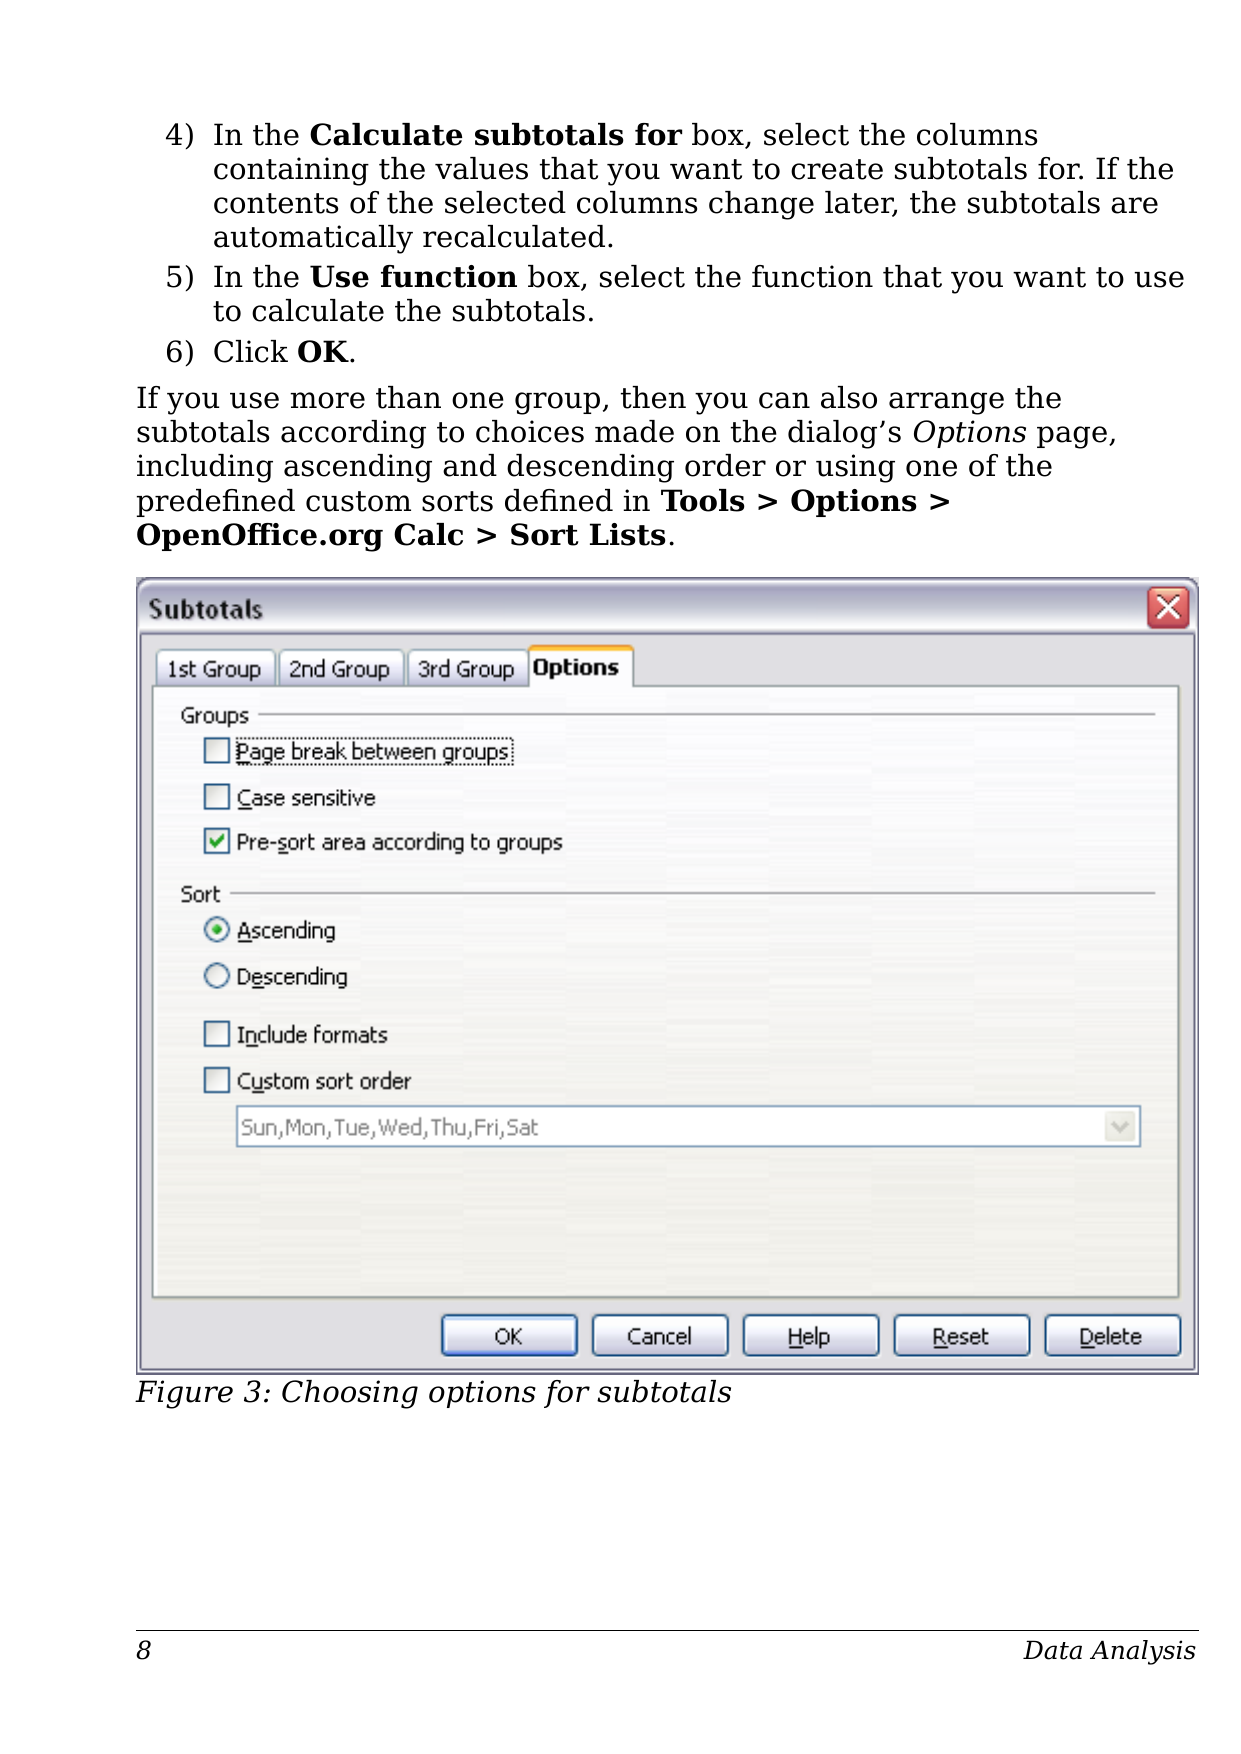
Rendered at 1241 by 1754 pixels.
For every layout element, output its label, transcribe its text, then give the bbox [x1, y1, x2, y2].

picture [136, 577, 1199, 1375]
text Figure 3: Choosing options for subtotals [136, 1375, 1199, 1409]
list In the Use function box, select the function that you want to use to calculate the subtotals. [195, 261, 1199, 329]
list In the Calculate subtotals for box, select the columns containing the values that you want to create subtotals for. If the contents of the selected columns change later, the subtotals are automatically recalculated. [195, 118, 1199, 254]
text If you use more than one group, then you can also arrange the subtotals according to choices made on the dialog’s Options page, including ascending and descending order or using one of the predefined custom sorts defined in Tools > Options > OpenOffice.org Calc > Sort Lists. [136, 382, 1199, 552]
list Click OK. [195, 335, 1199, 369]
